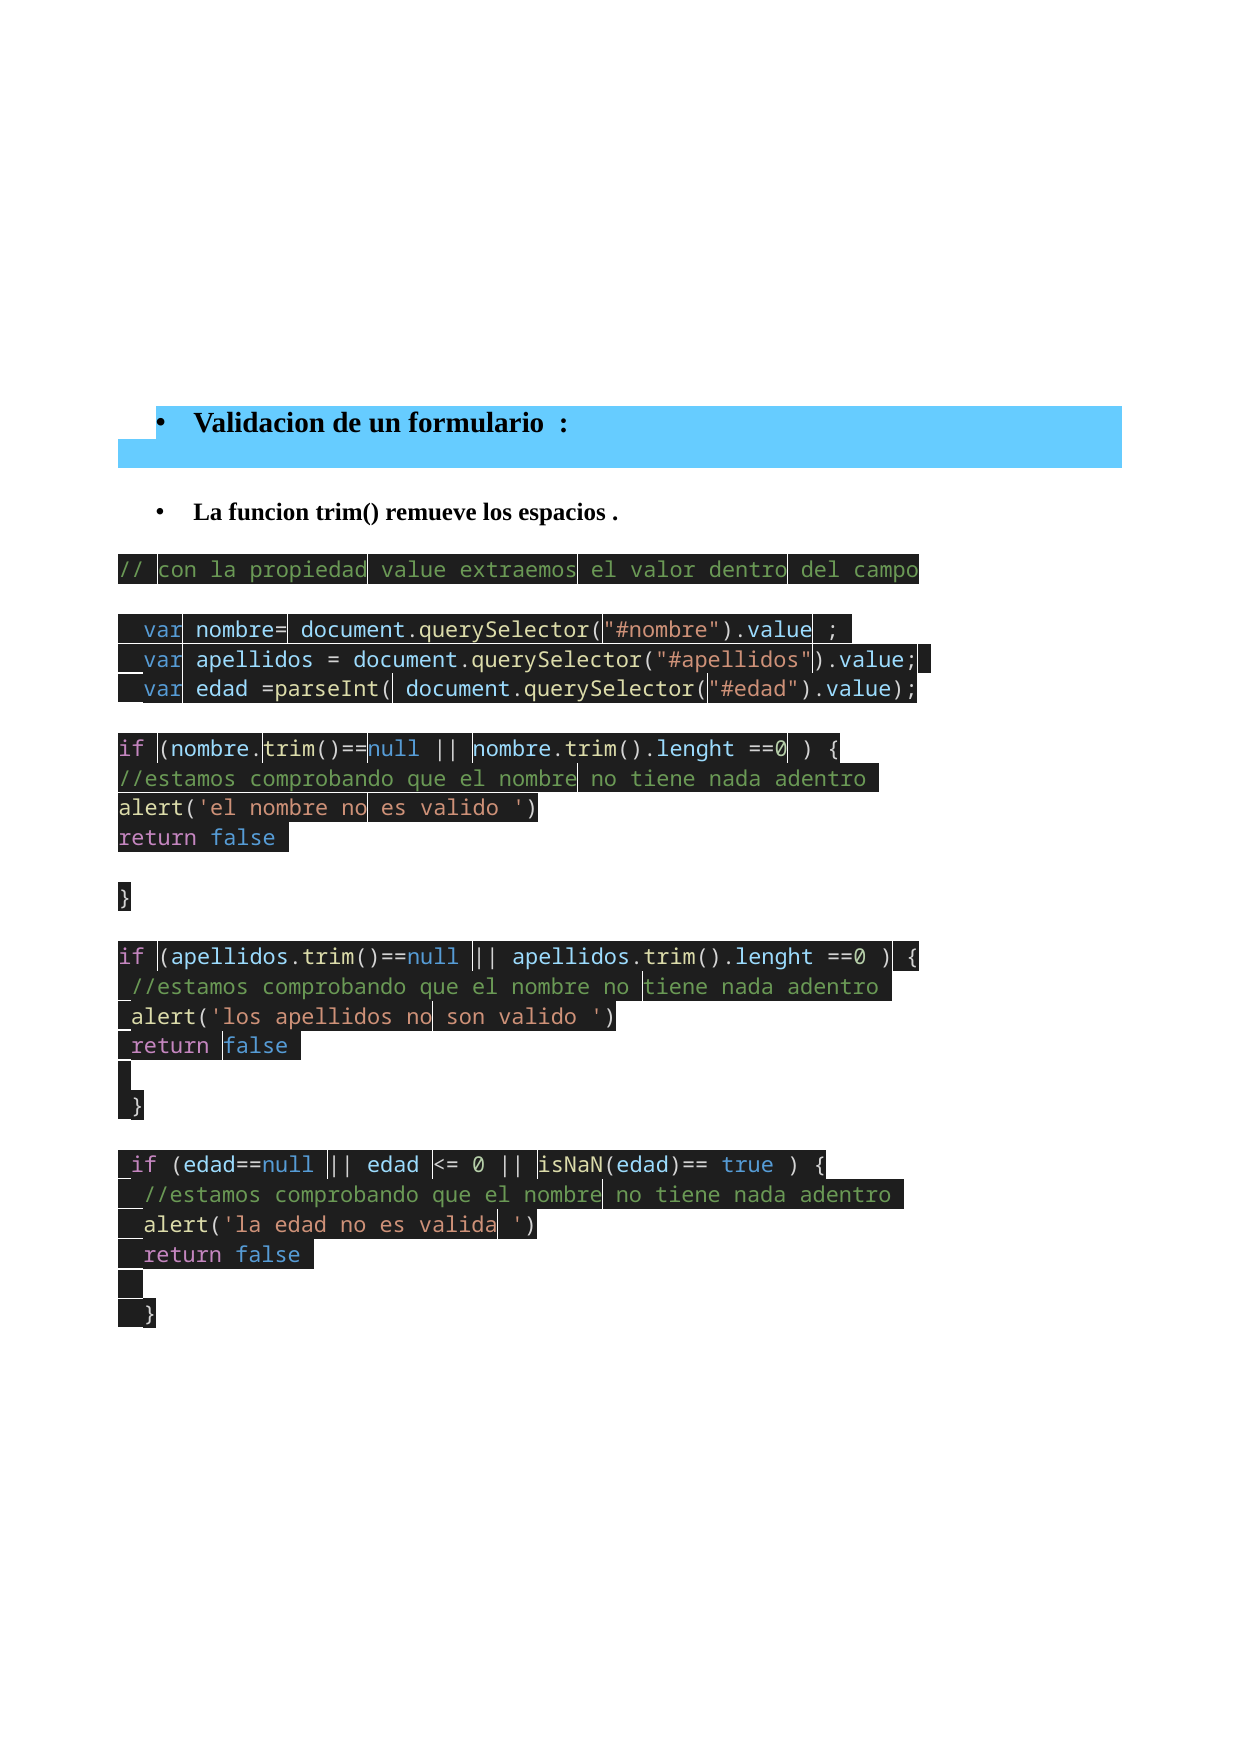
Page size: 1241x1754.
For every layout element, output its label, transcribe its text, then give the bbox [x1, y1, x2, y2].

text alert('la edad no es valida ') [118, 1209, 1122, 1239]
text } [118, 1298, 1122, 1328]
text //estamos comprobando que el nombre no tiene nada adentro [118, 763, 1122, 792]
list La funcion trim() remueve los espacios . [156, 497, 1122, 526]
text alert('el nombre no es valido ') [118, 792, 1122, 822]
list Validacion de un formulario : [156, 406, 1122, 439]
text if (edad==null || edad <= 0 || isNaN(edad)== true ) { [118, 1149, 1122, 1179]
text //estamos comprobando que el nombre no tiene nada adentro [118, 971, 1122, 1001]
text if (apellidos.trim()==null || apellidos.trim().lenght ==0 ) { [118, 941, 1122, 971]
text //estamos comprobando que el nombre no tiene nada adentro [118, 1179, 1122, 1209]
text var nombre= document.querySelector("#nombre").value ; [118, 614, 1122, 643]
text alert('los apellidos no son valido ') [118, 1001, 1122, 1031]
text if (nombre.trim()==null || nombre.trim().lenght ==0 ) { [118, 733, 1122, 763]
text // con la propiedad value extraemos el valor dentro del campo [118, 554, 1122, 584]
text return false [118, 1031, 1122, 1060]
text } [118, 882, 1122, 911]
text return false [118, 1239, 1122, 1269]
text return false [118, 822, 1122, 852]
text var apellidos = document.querySelector("#apellidos").value; [118, 643, 1122, 673]
text } [118, 1090, 1122, 1120]
text var edad =parseInt( document.querySelector("#edad").value); [118, 673, 1122, 703]
